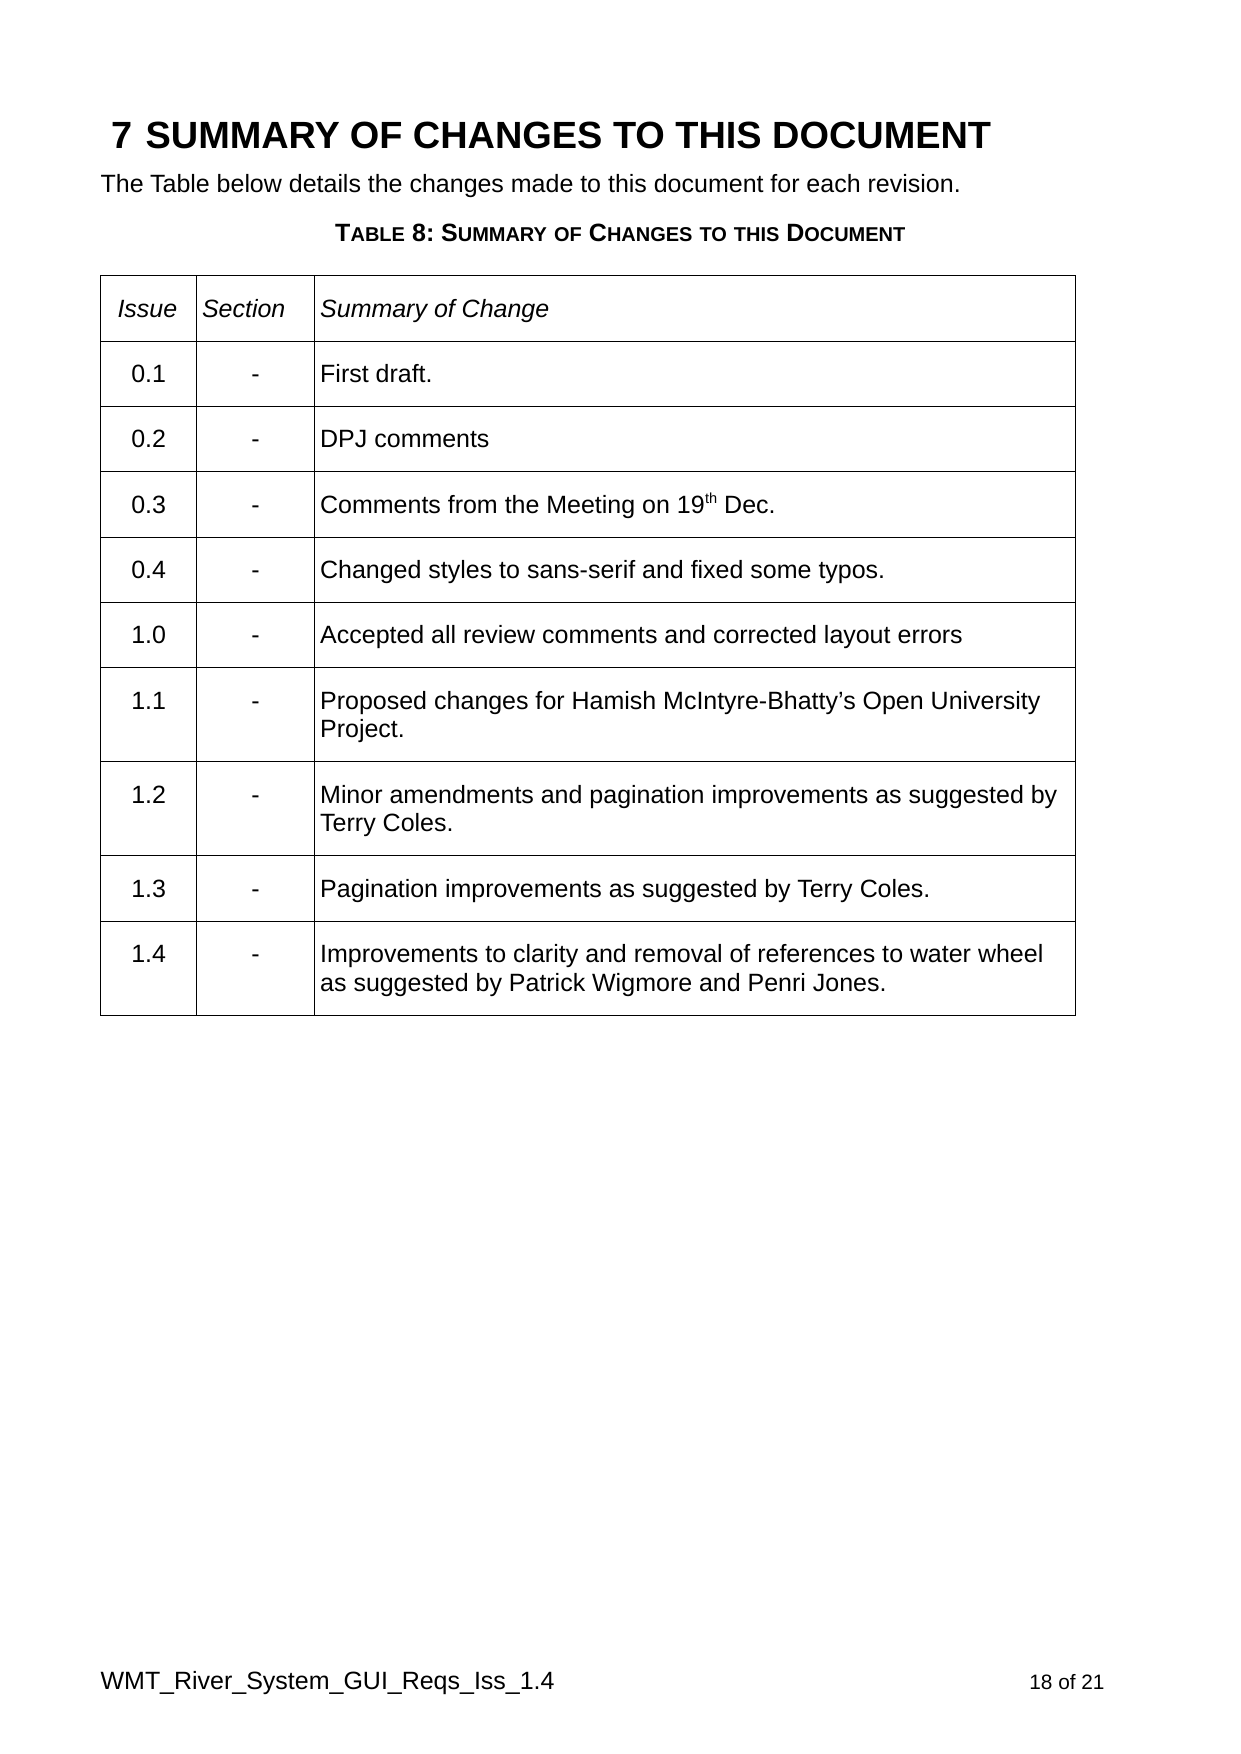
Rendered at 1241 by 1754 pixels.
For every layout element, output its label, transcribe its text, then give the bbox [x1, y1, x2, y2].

table_cell Improvements to clarity and removal of references to water wheel as suggested by Patrick Wigmore and Penri Jones. [315, 922, 1075, 1015]
text The Table below details the changes made to this document for each revision. [100, 169, 1140, 198]
table_cell Minor amendments and pagination improvements as suggested by Terry Coles. [315, 762, 1075, 855]
table_cell Comments from the Meeting on 19th Dec. [315, 472, 1075, 537]
table_cell - [197, 472, 314, 537]
table_header Section [197, 276, 314, 341]
table_header Issue [101, 276, 196, 341]
table_cell 1.1 [101, 668, 196, 761]
table_cell 0.1 [101, 342, 196, 406]
table_cell 1.4 [101, 922, 196, 1015]
table_cell - [197, 407, 314, 471]
table_cell - [197, 603, 314, 667]
table_cell - [197, 856, 314, 921]
table_cell - [197, 762, 314, 855]
table_cell 0.4 [101, 538, 196, 602]
table_cell Pagination improvements as suggested by Terry Coles. [315, 856, 1075, 921]
table_cell DPJ comments [315, 407, 1075, 471]
table_cell 1.0 [101, 603, 196, 667]
subtitle SUMMARY OF CHANGES TO THIS DOCUMENT [100, 113, 1140, 156]
table_cell 0.2 [101, 407, 196, 471]
table_cell Proposed changes for Hamish McIntyre-Bhatty’s Open University Project. [315, 668, 1075, 761]
subtitle Table 8: Summary of Changes to this Document [100, 218, 1140, 247]
table_cell 1.2 [101, 762, 196, 855]
table_cell Accepted all review comments and corrected layout errors [315, 603, 1075, 667]
table_header Summary of Change [315, 276, 1075, 341]
table_cell Changed styles to sans-serif and fixed some typos. [315, 538, 1075, 602]
table_cell - [197, 922, 314, 1015]
table_cell - [197, 668, 314, 761]
table_cell - [197, 538, 314, 602]
table_cell First draft. [315, 342, 1075, 406]
table_cell 0.3 [101, 472, 196, 537]
table_cell 1.3 [101, 856, 196, 921]
table_cell - [197, 342, 314, 406]
